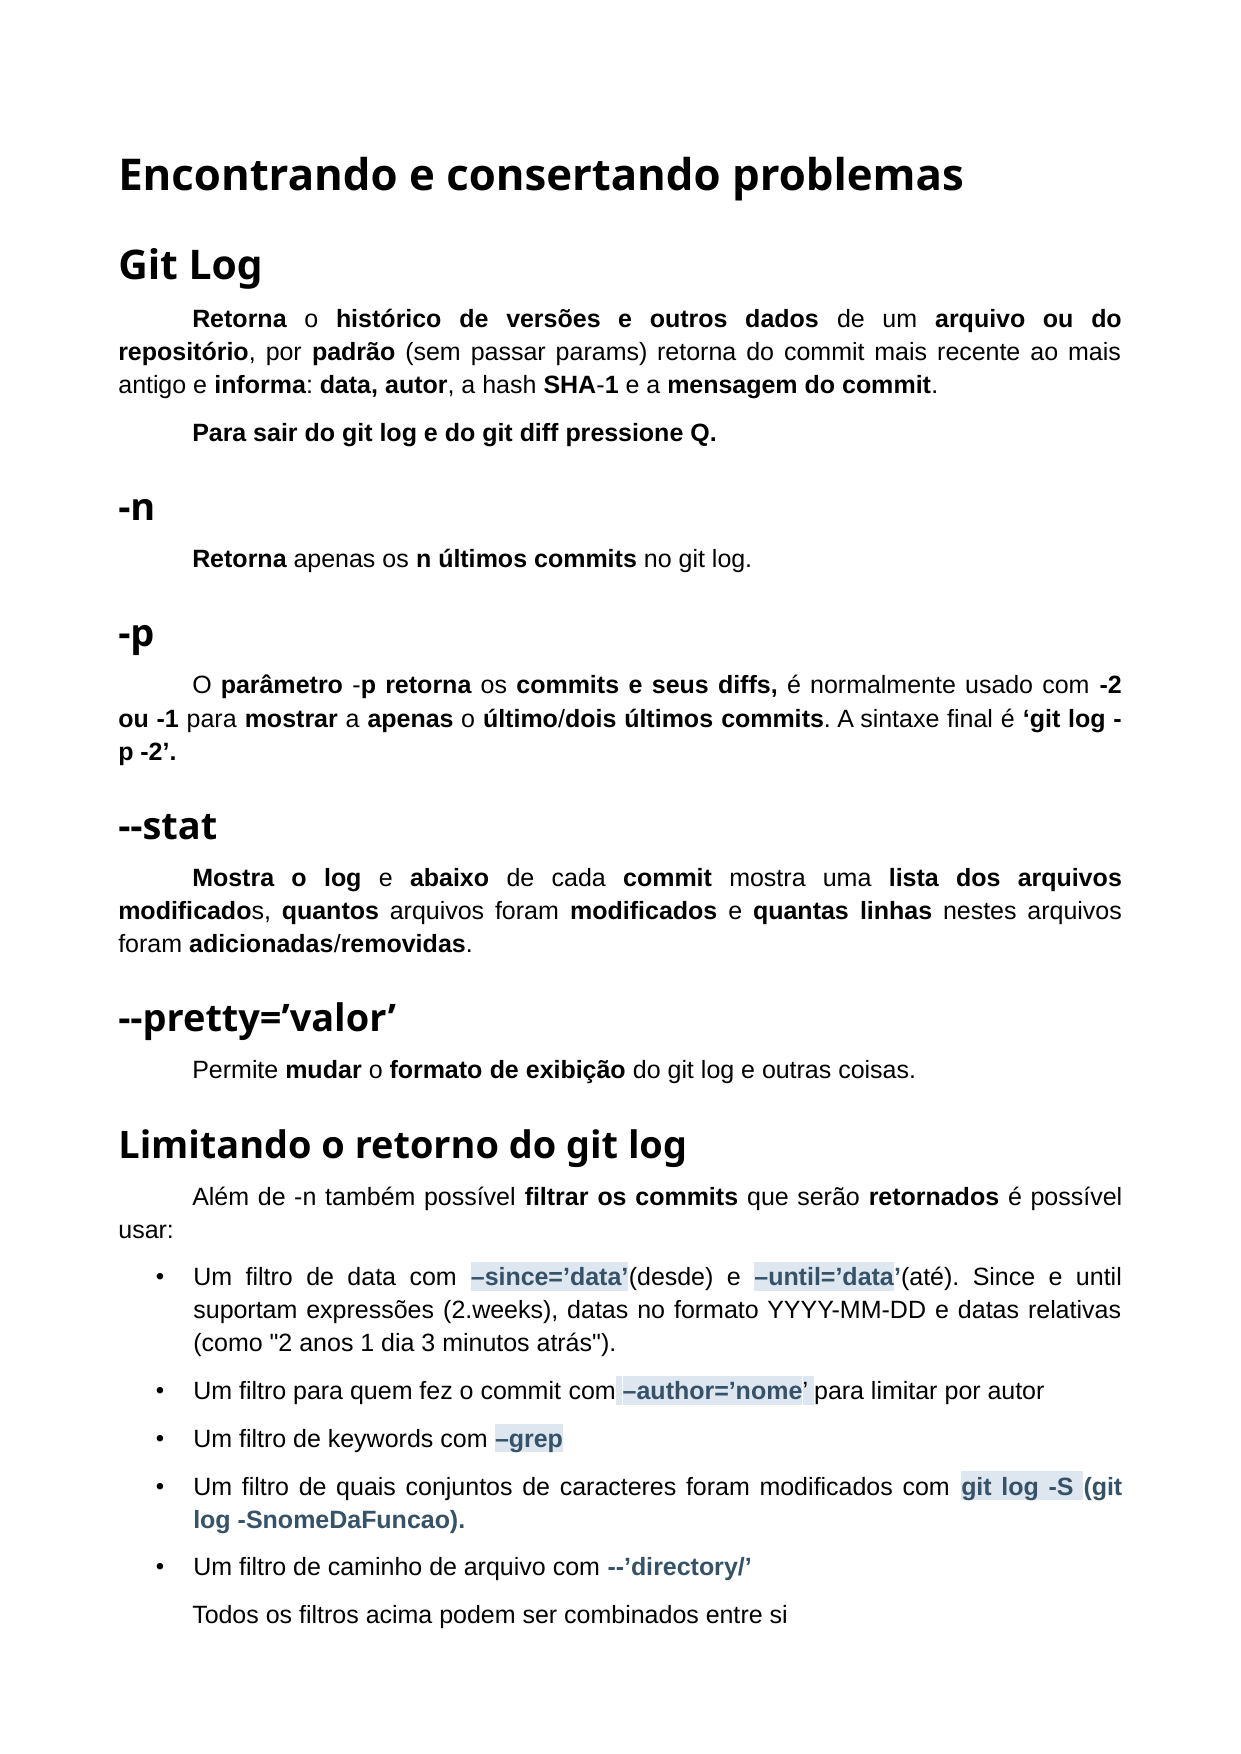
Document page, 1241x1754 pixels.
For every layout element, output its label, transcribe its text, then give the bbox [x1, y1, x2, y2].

subtitle --stat [118, 799, 1122, 850]
list Um filtro de keywords com –grep [156, 1424, 1122, 1453]
text Mostra o log e abaixo de cada commit mostra uma lista dos arquivos modificados, quantos arquivos foram modificados e quantas linhas nestes arquivos foram adicionadas/removidas. [118, 863, 1122, 958]
subtitle -p [118, 606, 1122, 658]
subtitle Encontrando e consertando problemas [118, 143, 1122, 203]
subtitle Git Log [118, 236, 1122, 292]
text Além de -n também possível filtrar os commits que serão retornados é possível usar: [118, 1182, 1122, 1243]
text O parâmetro -p retorna os commits e seus diffs, é normalmente usado com -2 ou -1 para mostrar a apenas o último/dois últimos commits. A sintaxe final é ‘git log -p -2’. [118, 671, 1122, 765]
list Um filtro para quem fez o commit com –author=’nome’ para limitar por autor [156, 1376, 1122, 1405]
list Um filtro de caminho de arquivo com --’directory/’ [156, 1552, 1122, 1581]
subtitle Limitando o retorno do git log [118, 1117, 1122, 1169]
text Todos os filtros acima podem ser combinados entre si [118, 1600, 1122, 1629]
text Retorna apenas os n últimos commits no git log. [118, 544, 1122, 573]
subtitle --pretty=’valor’ [118, 991, 1122, 1043]
text Retorna o histórico de versões e outros dados de um arquivo ou do repositório, por padrão (sem passar params) retorna do commit mais recente ao mais antigo e informa: data, autor, a hash SHA-1 e a mensagem do commit. [118, 304, 1122, 399]
subtitle -n [118, 480, 1122, 532]
text Permite mudar o formato de exibição do git log e outras coisas. [118, 1055, 1122, 1084]
text Para sair do git log e do git diff pressione Q. [118, 418, 1122, 447]
list Um filtro de data com –since=’data’(desde) e –until=’data’(até). Since e until suportam expressões (2.weeks), datas no formato YYYY-MM-DD e datas relativas (como "2 anos 1 dia 3 minutos atrás"). [156, 1262, 1122, 1357]
list Um filtro de quais conjuntos de caracteres foram modificados com git log -S (git log -SnomeDaFuncao). [156, 1471, 1122, 1533]
